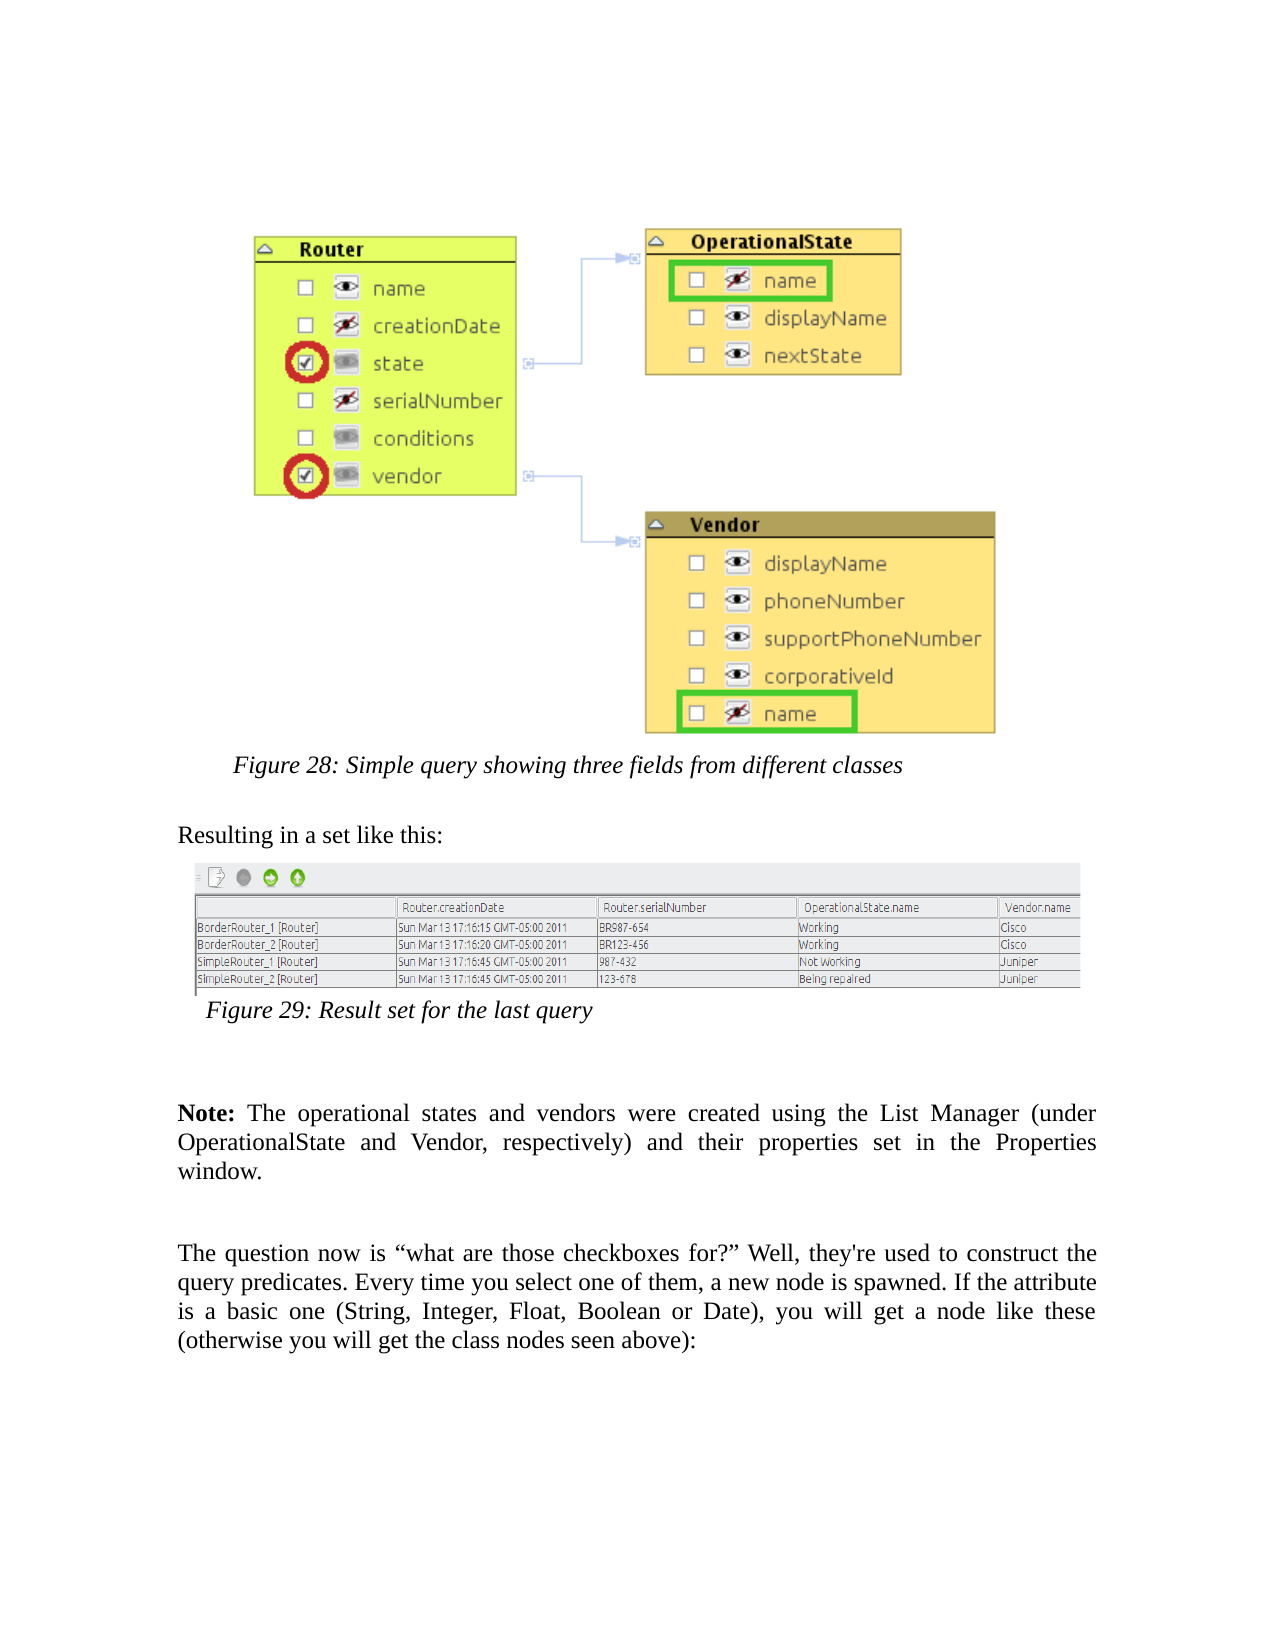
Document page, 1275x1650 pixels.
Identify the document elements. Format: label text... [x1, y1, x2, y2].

text Note: The operational states and vendors were created using the List Manager (under OperationalState and Vendor, respectively) and their properties set in the Properties window. [177, 1098, 1098, 1185]
text The question now is “what are those checkboxes for?” Well, they're used to construct the query predicates. Every time you select one of them, a new node is spawned. If the attribute is a basic one (String, Integer, Float, Boolean or Date), you will get a node like these (otherwise you will get the class nodes seen above): [177, 1238, 1098, 1353]
picture [194, 861, 1081, 996]
text Figure 28: Simple query showing three fields from different classes [233, 190, 1042, 779]
text Figure 29: Result set for the last query [206, 996, 1069, 1024]
text Resulting in a set like this: [177, 821, 1098, 849]
picture [237, 177, 1038, 751]
